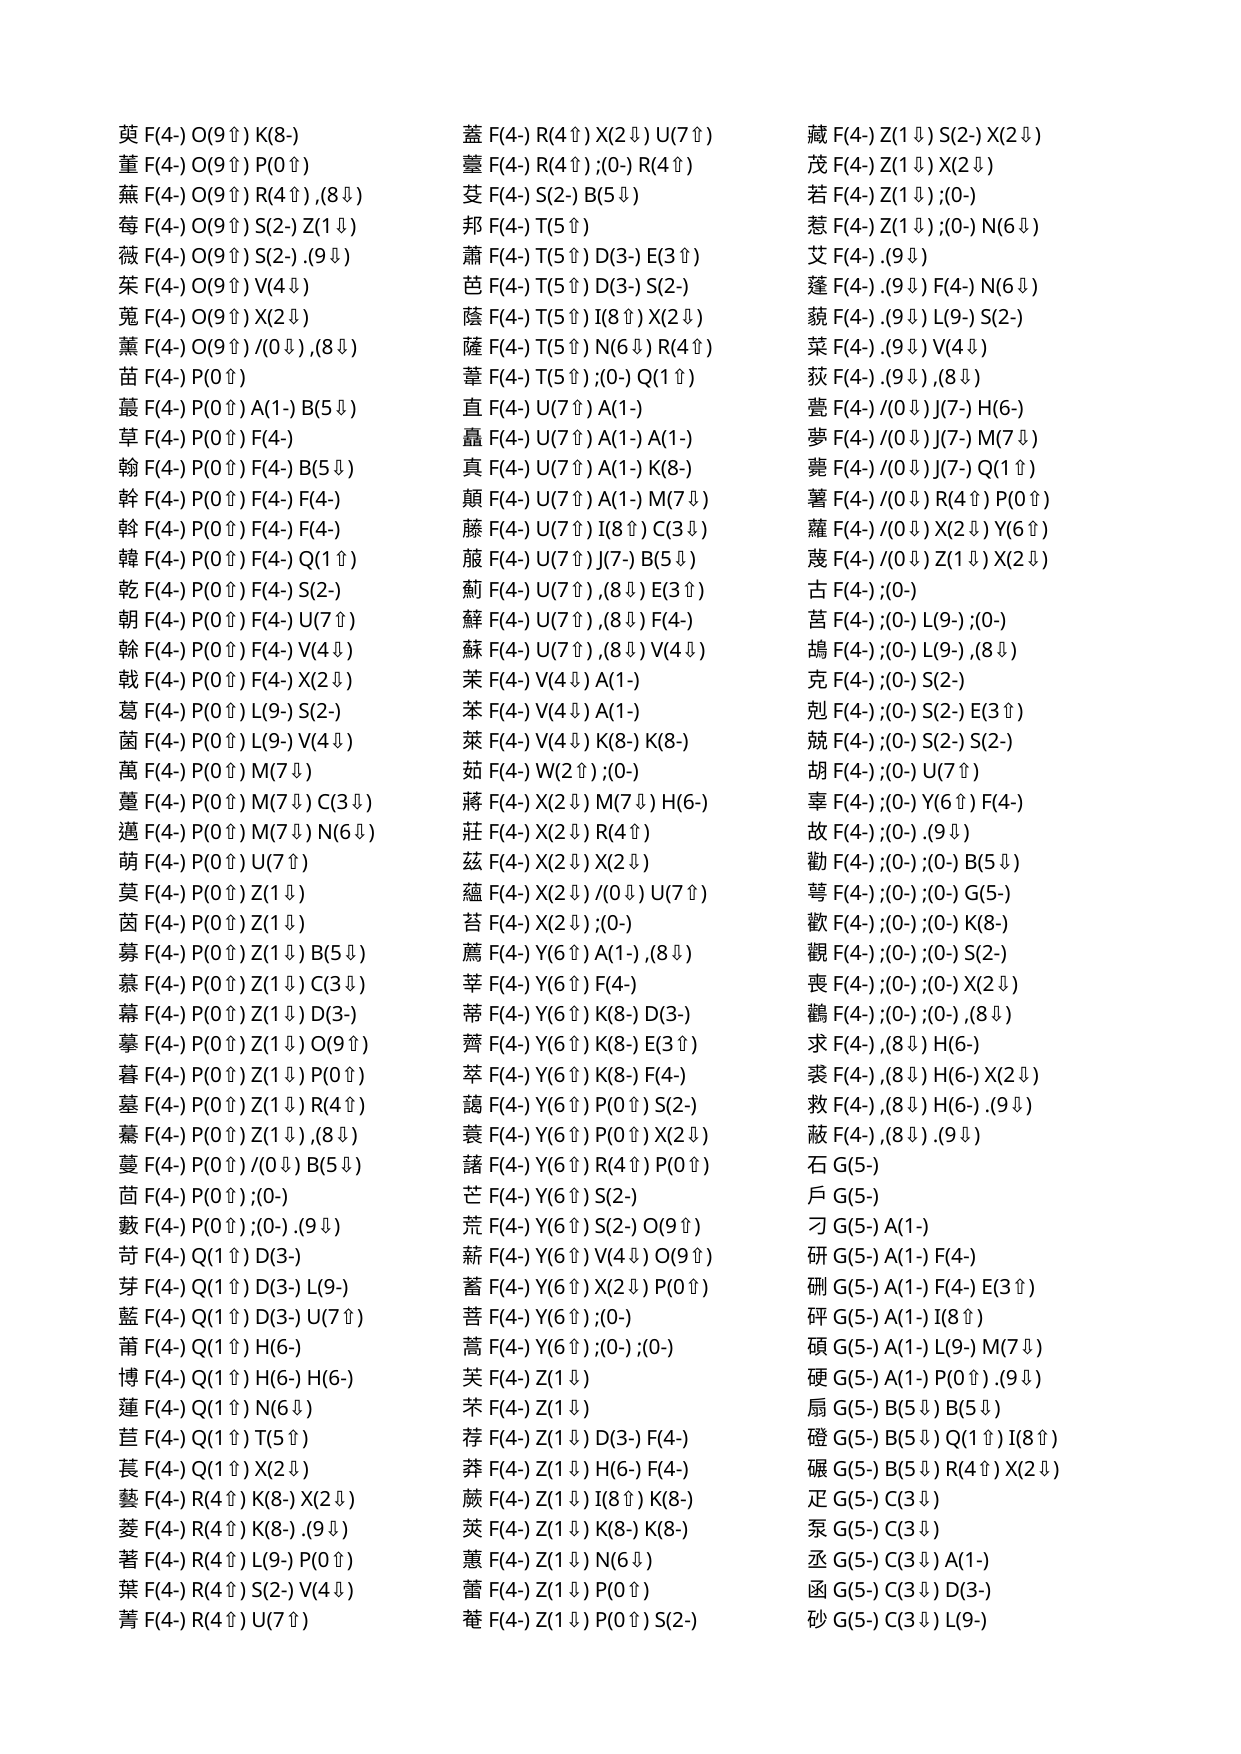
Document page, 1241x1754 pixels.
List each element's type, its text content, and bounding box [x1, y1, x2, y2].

text 蘚 F(4-) U(7⇧) ,(8⇩) F(4-) [462, 603, 777, 633]
text 兢 F(4-) ;(0-) S(2-) S(2-) [807, 724, 1122, 755]
text 萃 F(4-) Y(6⇧) K(8-) F(4-) [462, 1058, 777, 1088]
text 藏 F(4-) Z(1⇩) S(2-) X(2⇩) [807, 118, 1122, 148]
text 藹 F(4-) Y(6⇧) P(0⇧) S(2-) [462, 1088, 777, 1118]
text 莽 F(4-) Z(1⇩) H(6-) F(4-) [462, 1452, 777, 1482]
text 苗 F(4-) P(0⇧) [118, 361, 433, 391]
text 薇 F(4-) O(9⇧) S(2-) .(9⇩) [118, 239, 433, 270]
text 茉 F(4-) V(4⇩) A(1-) [462, 664, 777, 694]
text 茴 F(4-) P(0⇧) ;(0-) [118, 1179, 433, 1209]
text 菱 F(4-) R(4⇧) K(8-) .(9⇩) [118, 1512, 433, 1543]
text 幹 F(4-) P(0⇧) F(4-) F(4-) [118, 482, 433, 512]
text 萼 F(4-) ;(0-) ;(0-) G(5-) [807, 876, 1122, 906]
text 莒 F(4-) ;(0-) L(9-) ;(0-) [807, 603, 1122, 633]
text 砰 G(5-) A(1-) I(8⇧) [807, 1300, 1122, 1331]
text 躉 F(4-) P(0⇧) M(7⇩) C(3⇩) [118, 785, 433, 815]
text 蒐 F(4-) O(9⇧) X(2⇩) [118, 300, 433, 330]
text 斡 F(4-) P(0⇧) F(4-) F(4-) [118, 512, 433, 542]
text 勸 F(4-) ;(0-) ;(0-) B(5⇩) [807, 846, 1122, 876]
text 芒 F(4-) Y(6⇧) S(2-) [462, 1179, 777, 1209]
text 戶 G(5-) [807, 1179, 1122, 1209]
text 碾 G(5-) B(5⇩) R(4⇧) X(2⇩) [807, 1452, 1122, 1482]
text 扇 G(5-) B(5⇩) B(5⇩) [807, 1391, 1122, 1422]
text 茲 F(4-) X(2⇩) X(2⇩) [462, 846, 777, 876]
text 莓 F(4-) O(9⇧) S(2-) Z(1⇩) [118, 209, 433, 239]
text 慕 F(4-) P(0⇧) Z(1⇩) C(3⇩) [118, 967, 433, 997]
text 函 G(5-) C(3⇩) D(3-) [807, 1573, 1122, 1603]
text 艾 F(4-) .(9⇩) [807, 239, 1122, 270]
text 蓑 F(4-) Y(6⇧) P(0⇧) X(2⇩) [462, 1118, 777, 1149]
text 乾 F(4-) P(0⇧) F(4-) S(2-) [118, 573, 433, 603]
text 萬 F(4-) P(0⇧) M(7⇩) [118, 755, 433, 785]
text 剋 F(4-) ;(0-) S(2-) E(3⇧) [807, 694, 1122, 724]
text 薩 F(4-) T(5⇧) N(6⇩) R(4⇧) [462, 330, 777, 361]
text 蕞 F(4-) P(0⇧) A(1-) B(5⇩) [118, 391, 433, 421]
text 茱 F(4-) O(9⇧) V(4⇩) [118, 270, 433, 300]
text 胡 F(4-) ;(0-) U(7⇧) [807, 755, 1122, 785]
text 故 F(4-) ;(0-) .(9⇩) [807, 815, 1122, 846]
text 研 G(5-) A(1-) F(4-) [807, 1240, 1122, 1270]
text 薹 F(4-) R(4⇧) ;(0-) R(4⇧) [462, 148, 777, 179]
text 草 F(4-) P(0⇧) F(4-) [118, 421, 433, 452]
text 歡 F(4-) ;(0-) ;(0-) K(8-) [807, 906, 1122, 937]
text 蕾 F(4-) Z(1⇩) P(0⇧) [462, 1573, 777, 1603]
text 幕 F(4-) P(0⇧) Z(1⇩) D(3-) [118, 997, 433, 1027]
text 葦 F(4-) T(5⇧) ;(0-) Q(1⇧) [462, 361, 777, 391]
text 苯 F(4-) V(4⇩) A(1-) [462, 694, 777, 724]
text 芟 F(4-) S(2-) B(5⇩) [462, 179, 777, 209]
text 菴 F(4-) Z(1⇩) P(0⇧) S(2-) [462, 1603, 777, 1634]
text 蕪 F(4-) O(9⇧) R(4⇧) ,(8⇩) [118, 179, 433, 209]
text 藷 F(4-) Y(6⇧) R(4⇧) P(0⇧) [462, 1149, 777, 1179]
text 荐 F(4-) Z(1⇩) D(3-) F(4-) [462, 1422, 777, 1452]
text 薰 F(4-) O(9⇧) /(0⇩) ,(8⇩) [118, 330, 433, 361]
text 直 F(4-) U(7⇧) A(1-) [462, 391, 777, 421]
text 蓄 F(4-) Y(6⇧) X(2⇩) P(0⇧) [462, 1270, 777, 1300]
text 菁 F(4-) R(4⇧) U(7⇧) [118, 1603, 433, 1634]
text 翰 F(4-) P(0⇧) F(4-) B(5⇩) [118, 452, 433, 482]
text 薯 F(4-) /(0⇩) R(4⇧) P(0⇧) [807, 482, 1122, 512]
text 莊 F(4-) X(2⇩) R(4⇧) [462, 815, 777, 846]
text 蔑 F(4-) /(0⇩) Z(1⇩) X(2⇩) [807, 542, 1122, 573]
text 著 F(4-) R(4⇧) L(9-) P(0⇧) [118, 1543, 433, 1573]
text 救 F(4-) ,(8⇩) H(6-) .(9⇩) [807, 1088, 1122, 1118]
text 戟 F(4-) P(0⇧) F(4-) X(2⇩) [118, 664, 433, 694]
text 菩 F(4-) Y(6⇧) ;(0-) [462, 1300, 777, 1331]
text 碩 G(5-) A(1-) L(9-) M(7⇩) [807, 1331, 1122, 1361]
text 砂 G(5-) C(3⇩) L(9-) [807, 1603, 1122, 1634]
text 茂 F(4-) Z(1⇩) X(2⇩) [807, 148, 1122, 179]
text 真 F(4-) U(7⇧) A(1-) K(8-) [462, 452, 777, 482]
text 泵 G(5-) C(3⇩) [807, 1512, 1122, 1543]
text 莆 F(4-) Q(1⇧) H(6-) [118, 1331, 433, 1361]
text 藪 F(4-) P(0⇧) ;(0-) .(9⇩) [118, 1209, 433, 1240]
text 薺 F(4-) Y(6⇧) K(8-) E(3⇧) [462, 1027, 777, 1058]
text 丞 G(5-) C(3⇩) A(1-) [807, 1543, 1122, 1573]
text 荻 F(4-) .(9⇩) ,(8⇩) [807, 361, 1122, 391]
text 邦 F(4-) T(5⇧) [462, 209, 777, 239]
text 莘 F(4-) Y(6⇧) F(4-) [462, 967, 777, 997]
text 茹 F(4-) W(2⇧) ;(0-) [462, 755, 777, 785]
text 喪 F(4-) ;(0-) ;(0-) X(2⇩) [807, 967, 1122, 997]
text 磴 G(5-) B(5⇩) Q(1⇧) I(8⇧) [807, 1422, 1122, 1452]
text 蔽 F(4-) ,(8⇩) .(9⇩) [807, 1118, 1122, 1149]
text 薨 F(4-) /(0⇩) J(7-) Q(1⇧) [807, 452, 1122, 482]
text 摹 F(4-) P(0⇧) Z(1⇩) O(9⇧) [118, 1027, 433, 1058]
text 鸛 F(4-) ;(0-) ;(0-) ,(8⇩) [807, 997, 1122, 1027]
text 荒 F(4-) Y(6⇧) S(2-) O(9⇧) [462, 1209, 777, 1240]
text 芙 F(4-) Z(1⇩) [462, 1361, 777, 1391]
text 菔 F(4-) U(7⇧) J(7-) B(5⇩) [462, 542, 777, 573]
text 矗 F(4-) U(7⇧) A(1-) A(1-) [462, 421, 777, 452]
text 董 F(4-) O(9⇧) P(0⇧) [118, 148, 433, 179]
text 鴣 F(4-) ;(0-) L(9-) ,(8⇩) [807, 633, 1122, 664]
text 辜 F(4-) ;(0-) Y(6⇧) F(4-) [807, 785, 1122, 815]
text 蒂 F(4-) Y(6⇧) K(8-) D(3-) [462, 997, 777, 1027]
text 蓮 F(4-) Q(1⇧) N(6⇩) [118, 1391, 433, 1422]
text 觀 F(4-) ;(0-) ;(0-) S(2-) [807, 937, 1122, 967]
text 邁 F(4-) P(0⇧) M(7⇩) N(6⇩) [118, 815, 433, 846]
text 苔 F(4-) X(2⇩) ;(0-) [462, 906, 777, 937]
text 薦 F(4-) Y(6⇧) A(1-) ,(8⇩) [462, 937, 777, 967]
text 蔭 F(4-) T(5⇧) I(8⇧) X(2⇩) [462, 300, 777, 330]
text 蓋 F(4-) R(4⇧) X(2⇩) U(7⇧) [462, 118, 777, 148]
text 韓 F(4-) P(0⇧) F(4-) Q(1⇧) [118, 542, 433, 573]
text 莢 F(4-) Z(1⇩) K(8-) K(8-) [462, 1512, 777, 1543]
text 蔣 F(4-) X(2⇩) M(7⇩) H(6-) [462, 785, 777, 815]
text 夢 F(4-) /(0⇩) J(7-) M(7⇩) [807, 421, 1122, 452]
text 惹 F(4-) Z(1⇩) ;(0-) N(6⇩) [807, 209, 1122, 239]
text 藐 F(4-) .(9⇩) L(9-) S(2-) [807, 300, 1122, 330]
text 古 F(4-) ;(0-) [807, 573, 1122, 603]
text 萌 F(4-) P(0⇧) U(7⇧) [118, 846, 433, 876]
text 萇 F(4-) Q(1⇧) X(2⇩) [118, 1452, 433, 1482]
text 朝 F(4-) P(0⇧) F(4-) U(7⇧) [118, 603, 433, 633]
text 驀 F(4-) P(0⇧) Z(1⇩) ,(8⇩) [118, 1118, 433, 1149]
text 蕙 F(4-) Z(1⇩) N(6⇩) [462, 1543, 777, 1573]
text 莫 F(4-) P(0⇧) Z(1⇩) [118, 876, 433, 906]
text 藤 F(4-) U(7⇧) I(8⇧) C(3⇩) [462, 512, 777, 542]
text 蒿 F(4-) Y(6⇧) ;(0-) ;(0-) [462, 1331, 777, 1361]
text 顛 F(4-) U(7⇧) A(1-) M(7⇩) [462, 482, 777, 512]
text 蕭 F(4-) T(5⇧) D(3-) E(3⇧) [462, 239, 777, 270]
text 蘇 F(4-) U(7⇧) ,(8⇩) V(4⇩) [462, 633, 777, 664]
text 苣 F(4-) Q(1⇧) T(5⇧) [118, 1422, 433, 1452]
text 裘 F(4-) ,(8⇩) H(6-) X(2⇩) [807, 1058, 1122, 1088]
text 菌 F(4-) P(0⇧) L(9-) V(4⇩) [118, 724, 433, 755]
text 蘿 F(4-) /(0⇩) X(2⇩) Y(6⇧) [807, 512, 1122, 542]
text 暮 F(4-) P(0⇧) Z(1⇩) P(0⇧) [118, 1058, 433, 1088]
text 榦 F(4-) P(0⇧) F(4-) V(4⇩) [118, 633, 433, 664]
text 藍 F(4-) Q(1⇧) D(3-) U(7⇧) [118, 1300, 433, 1331]
text 芽 F(4-) Q(1⇧) D(3-) L(9-) [118, 1270, 433, 1300]
text 求 F(4-) ,(8⇩) H(6-) [807, 1027, 1122, 1058]
text 薪 F(4-) Y(6⇧) V(4⇩) O(9⇧) [462, 1240, 777, 1270]
text 葛 F(4-) P(0⇧) L(9-) S(2-) [118, 694, 433, 724]
text 萊 F(4-) V(4⇩) K(8-) K(8-) [462, 724, 777, 755]
text 芣 F(4-) Z(1⇩) [462, 1391, 777, 1422]
text 蔓 F(4-) P(0⇧) /(0⇩) B(5⇩) [118, 1149, 433, 1179]
text 芭 F(4-) T(5⇧) D(3-) S(2-) [462, 270, 777, 300]
text 藝 F(4-) R(4⇧) K(8-) X(2⇩) [118, 1482, 433, 1512]
text 墓 F(4-) P(0⇧) Z(1⇩) R(4⇧) [118, 1088, 433, 1118]
text 石 G(5-) [807, 1149, 1122, 1179]
text 葉 F(4-) R(4⇧) S(2-) V(4⇩) [118, 1573, 433, 1603]
text 募 F(4-) P(0⇧) Z(1⇩) B(5⇩) [118, 937, 433, 967]
text 茵 F(4-) P(0⇧) Z(1⇩) [118, 906, 433, 937]
text 刁 G(5-) A(1-) [807, 1209, 1122, 1240]
text 菜 F(4-) .(9⇩) V(4⇩) [807, 330, 1122, 361]
text 甍 F(4-) /(0⇩) J(7-) H(6-) [807, 391, 1122, 421]
text 苛 F(4-) Q(1⇧) D(3-) [118, 1240, 433, 1270]
text 若 F(4-) Z(1⇩) ;(0-) [807, 179, 1122, 209]
text 蕨 F(4-) Z(1⇩) I(8⇧) K(8-) [462, 1482, 777, 1512]
text 蓬 F(4-) .(9⇩) F(4-) N(6⇩) [807, 270, 1122, 300]
text 疋 G(5-) C(3⇩) [807, 1482, 1122, 1512]
text 硬 G(5-) A(1-) P(0⇧) .(9⇩) [807, 1361, 1122, 1391]
text 薊 F(4-) U(7⇧) ,(8⇩) E(3⇧) [462, 573, 777, 603]
text 博 F(4-) Q(1⇧) H(6-) H(6-) [118, 1361, 433, 1391]
text 克 F(4-) ;(0-) S(2-) [807, 664, 1122, 694]
text 蘊 F(4-) X(2⇩) /(0⇩) U(7⇧) [462, 876, 777, 906]
text 萸 F(4-) O(9⇧) K(8-) [118, 118, 433, 148]
text 硎 G(5-) A(1-) F(4-) E(3⇧) [807, 1270, 1122, 1300]
